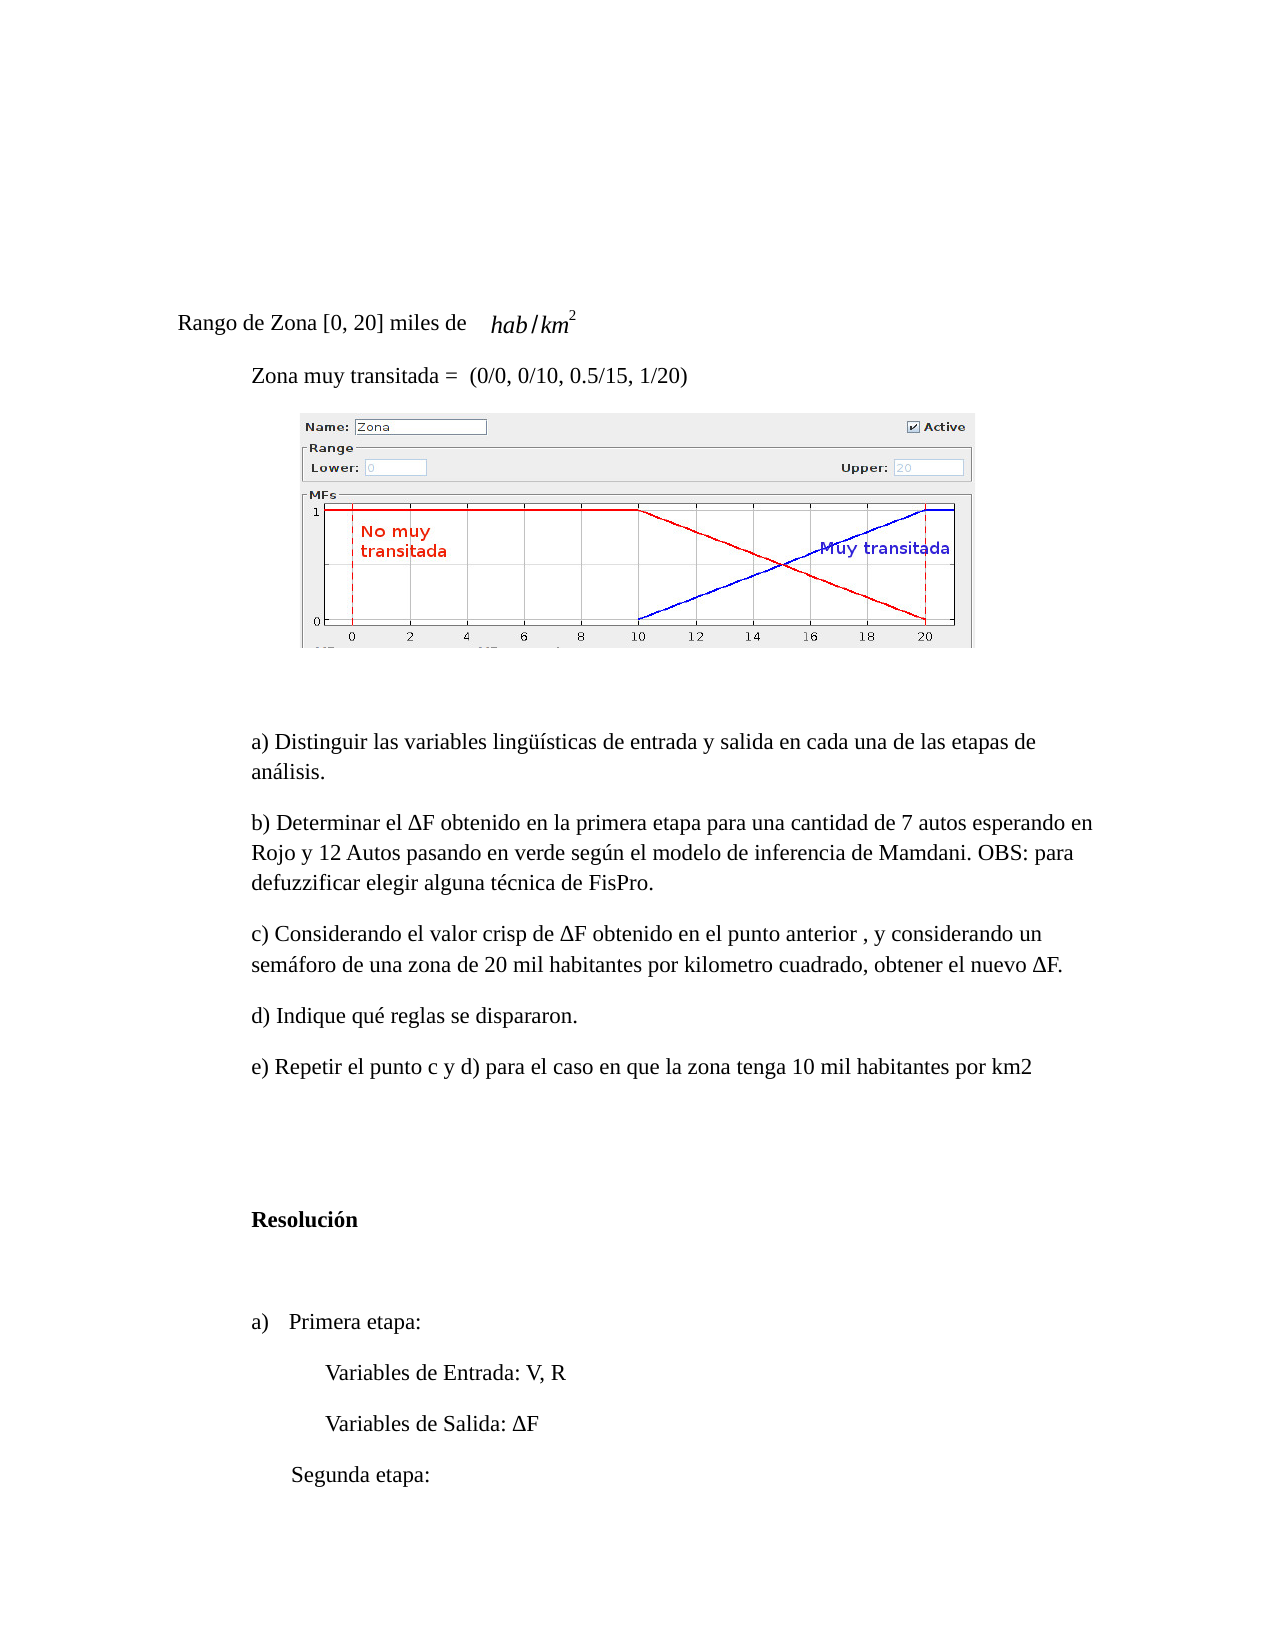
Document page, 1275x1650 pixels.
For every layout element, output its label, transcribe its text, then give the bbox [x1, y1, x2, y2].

text c) Considerando el valor crisp de ∆F obtenido en el punto anterior , y considerando un semáforo de una zona de 20 mil habitantes por kilometro cuadrado, obtener el nuevo ∆F. [251, 921, 1098, 977]
text Resolución [251, 1206, 1098, 1232]
text Segunda etapa: [177, 1461, 1098, 1487]
text Variables de Salida: ∆F [251, 1410, 1098, 1436]
text d) Indique qué reglas se dispararon. [251, 1002, 1098, 1028]
text Zona muy transitada = (0/0, 0/10, 0.5/15, 1/20) [177, 363, 1098, 389]
text b) Determinar el ∆F obtenido en la primera etapa para una cantidad de 7 autos esperando en Rojo y 12 Autos pasando en verde según el modelo de inferencia de Mamdani. OBS: para defuzzificar elegir alguna técnica de FisPro. [251, 809, 1098, 896]
picture [299, 413, 976, 648]
list Primera etapa: [251, 1308, 1098, 1334]
text e) Repetir el punto c y d) para el caso en que la zona tenga 10 mil habitantes por km2 [251, 1053, 1098, 1079]
text Rango de Zona [0, 20] miles de [177, 307, 1098, 338]
text a) Distinguir las variables lingüísticas de entrada y salida en cada una de las etapas de análisis. [251, 728, 1098, 784]
text Variables de Entrada: V, R [251, 1359, 1098, 1385]
